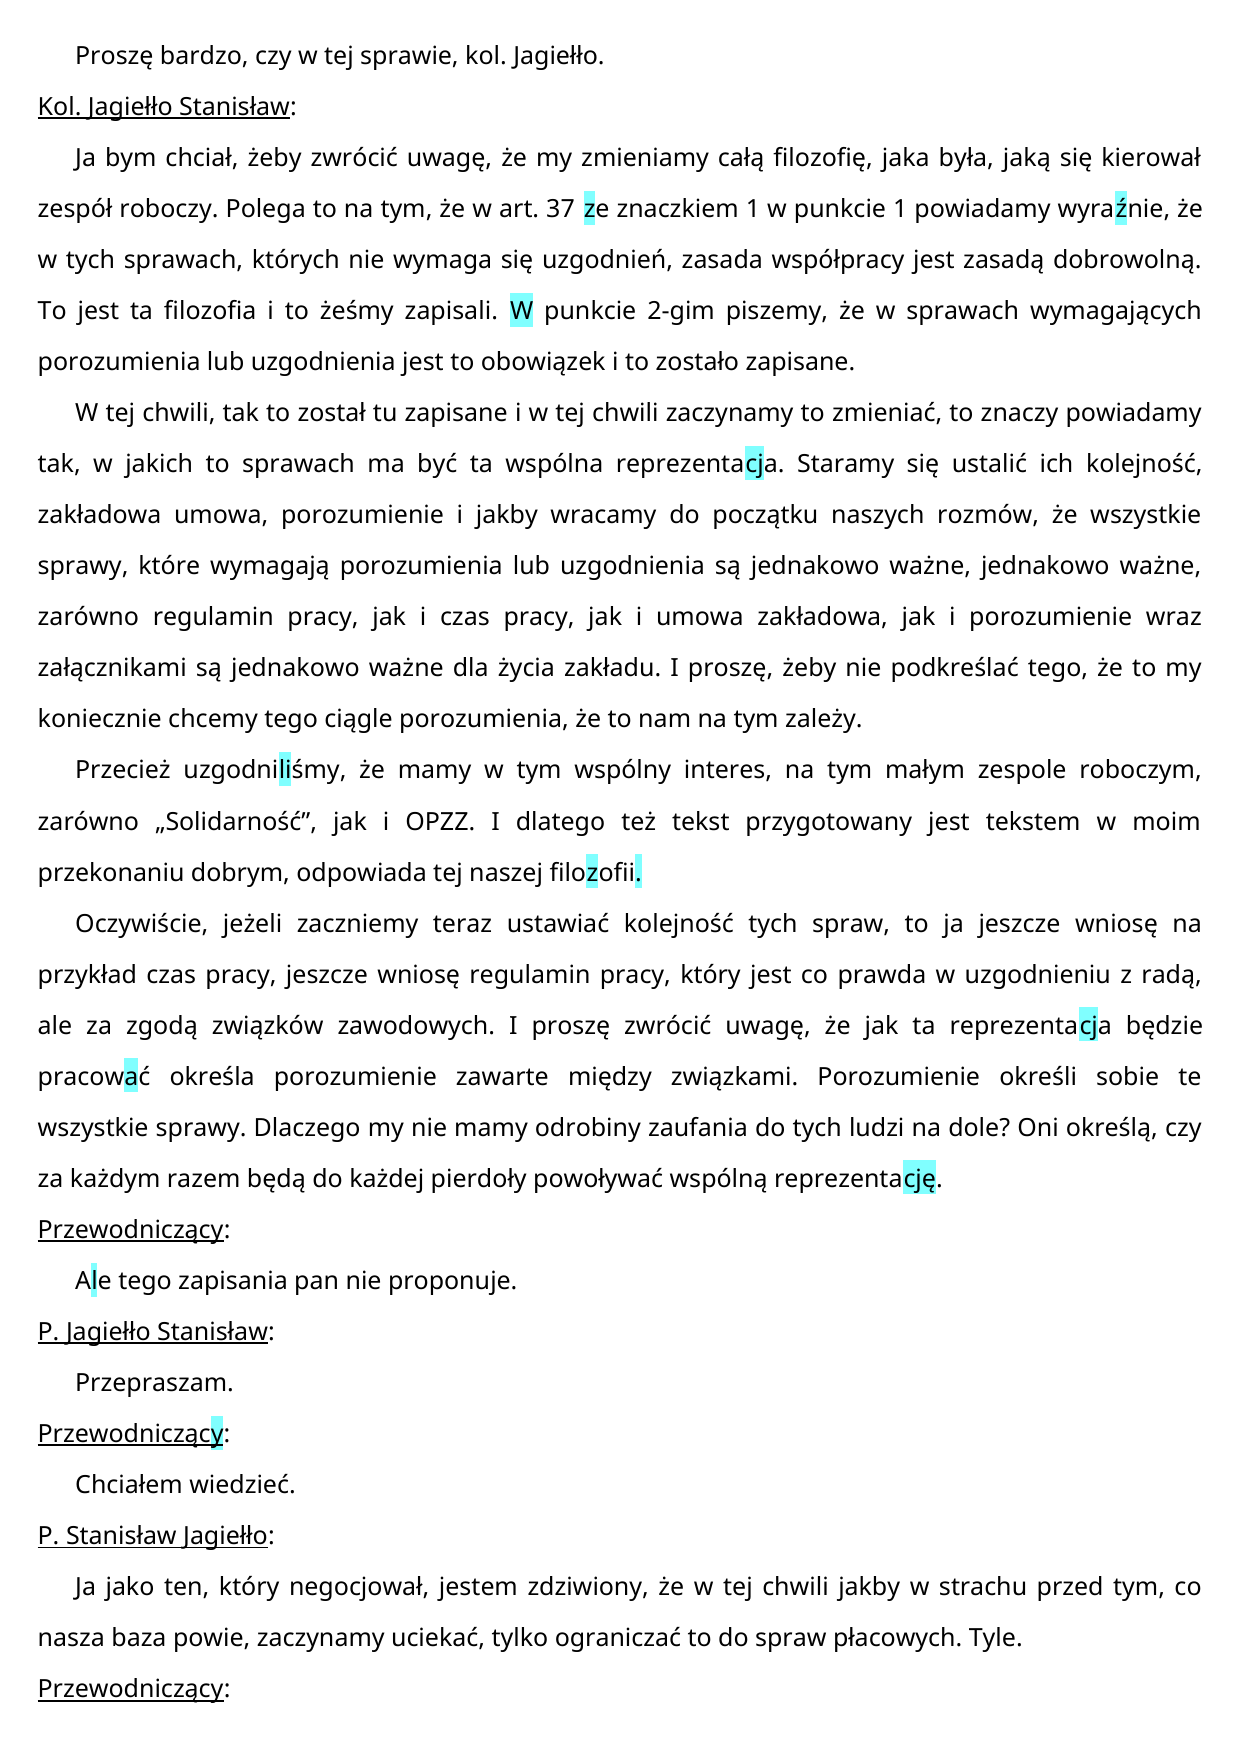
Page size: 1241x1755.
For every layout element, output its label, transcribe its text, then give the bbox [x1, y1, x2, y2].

text Ja bym chciał, żeby zwrócić uwagę, że my zmieniamy całą filozofię, jaka była, jaką się kierował zespół roboczy. Polega to na tym, że w art. 37 ze znaczkiem 1 w punkcie 1 powiadamy wyraźnie, że w tych sprawach, których nie wymaga się uzgodnień, zasada współpracy jest zasadą dobrowolną. To jest ta filozofia i to żeśmy zapisali. W punkcie 2-gim piszemy, że w sprawach wymagających porozumienia lub uzgodnienia jest to obowiązek i to zostało zapisane. [37, 139, 1203, 378]
text Przewodniczący: [37, 1671, 1203, 1705]
text Kol. Jagiełło Stanisław: [37, 88, 1203, 123]
text P. Jagiełło Stanisław: [37, 1313, 1203, 1348]
text Przepraszam. [37, 1364, 1203, 1399]
text Proszę bardzo, czy w tej sprawie, kol. Jagiełło. [37, 37, 1203, 72]
text Chciałem wiedzieć. [37, 1467, 1203, 1501]
text P. Stanisław Jagiełło: [37, 1518, 1203, 1552]
text Ale tego zapisania pan nie proponuje. [37, 1262, 1203, 1297]
text W tej chwili, tak to został tu zapisane i w tej chwili zaczynamy to zmieniać, to znaczy powiadamy tak, w jakich to sprawach ma być ta wspólna reprezentacja. Staramy się ustalić ich kolejność, zakładowa umowa, porozumienie i jakby wracamy do początku naszych rozmów, że wszystkie sprawy, które wymagają porozumienia lub uzgodnienia są jednakowo ważne, jednakowo ważne, zarówno regulamin pracy, jak i czas pracy, jak i umowa zakładowa, jak i porozumienie wraz załącznikami są jednakowo ważne dla życia zakładu. I proszę, żeby nie podkreślać tego, że to my koniecznie chcemy tego ciągle porozumienia, że to nam na tym zależy. [37, 395, 1203, 735]
text Przewodniczący: [37, 1416, 1203, 1450]
text Oczywiście, jeżeli zaczniemy teraz ustawiać kolejność tych spraw, to ja jeszcze wniosę na przykład czas pracy, jeszcze wniosę regulamin pracy, który jest co prawda w uzgodnieniu z radą, ale za zgodą związków zawodowych. I proszę zwrócić uwagę, że jak ta reprezentacja będzie pracować określa porozumienie zawarte między związkami. Porozumienie określi sobie te wszystkie sprawy. Dlaczego my nie mamy odrobiny zaufania do tych ludzi na dole? Oni określą, czy za każdym razem będą do każdej pierdoły powoływać wspólną reprezentację. [37, 905, 1203, 1194]
text Przewodniczący: [37, 1211, 1203, 1246]
text Ja jako ten, który negocjował, jestem zdziwiony, że w tej chwili jakby w strachu przed tym, co nasza baza powie, zaczynamy uciekać, tylko ograniczać to do spraw płacowych. Tyle. [37, 1569, 1203, 1654]
text Przecież uzgodniliśmy, że mamy w tym wspólny interes, na tym małym zespole roboczym, zarówno „Solidarność”, jak i OPZZ. I dlatego też tekst przygotowany jest tekstem w moim przekonaniu dobrym, odpowiada tej naszej filozofii. [37, 752, 1203, 888]
